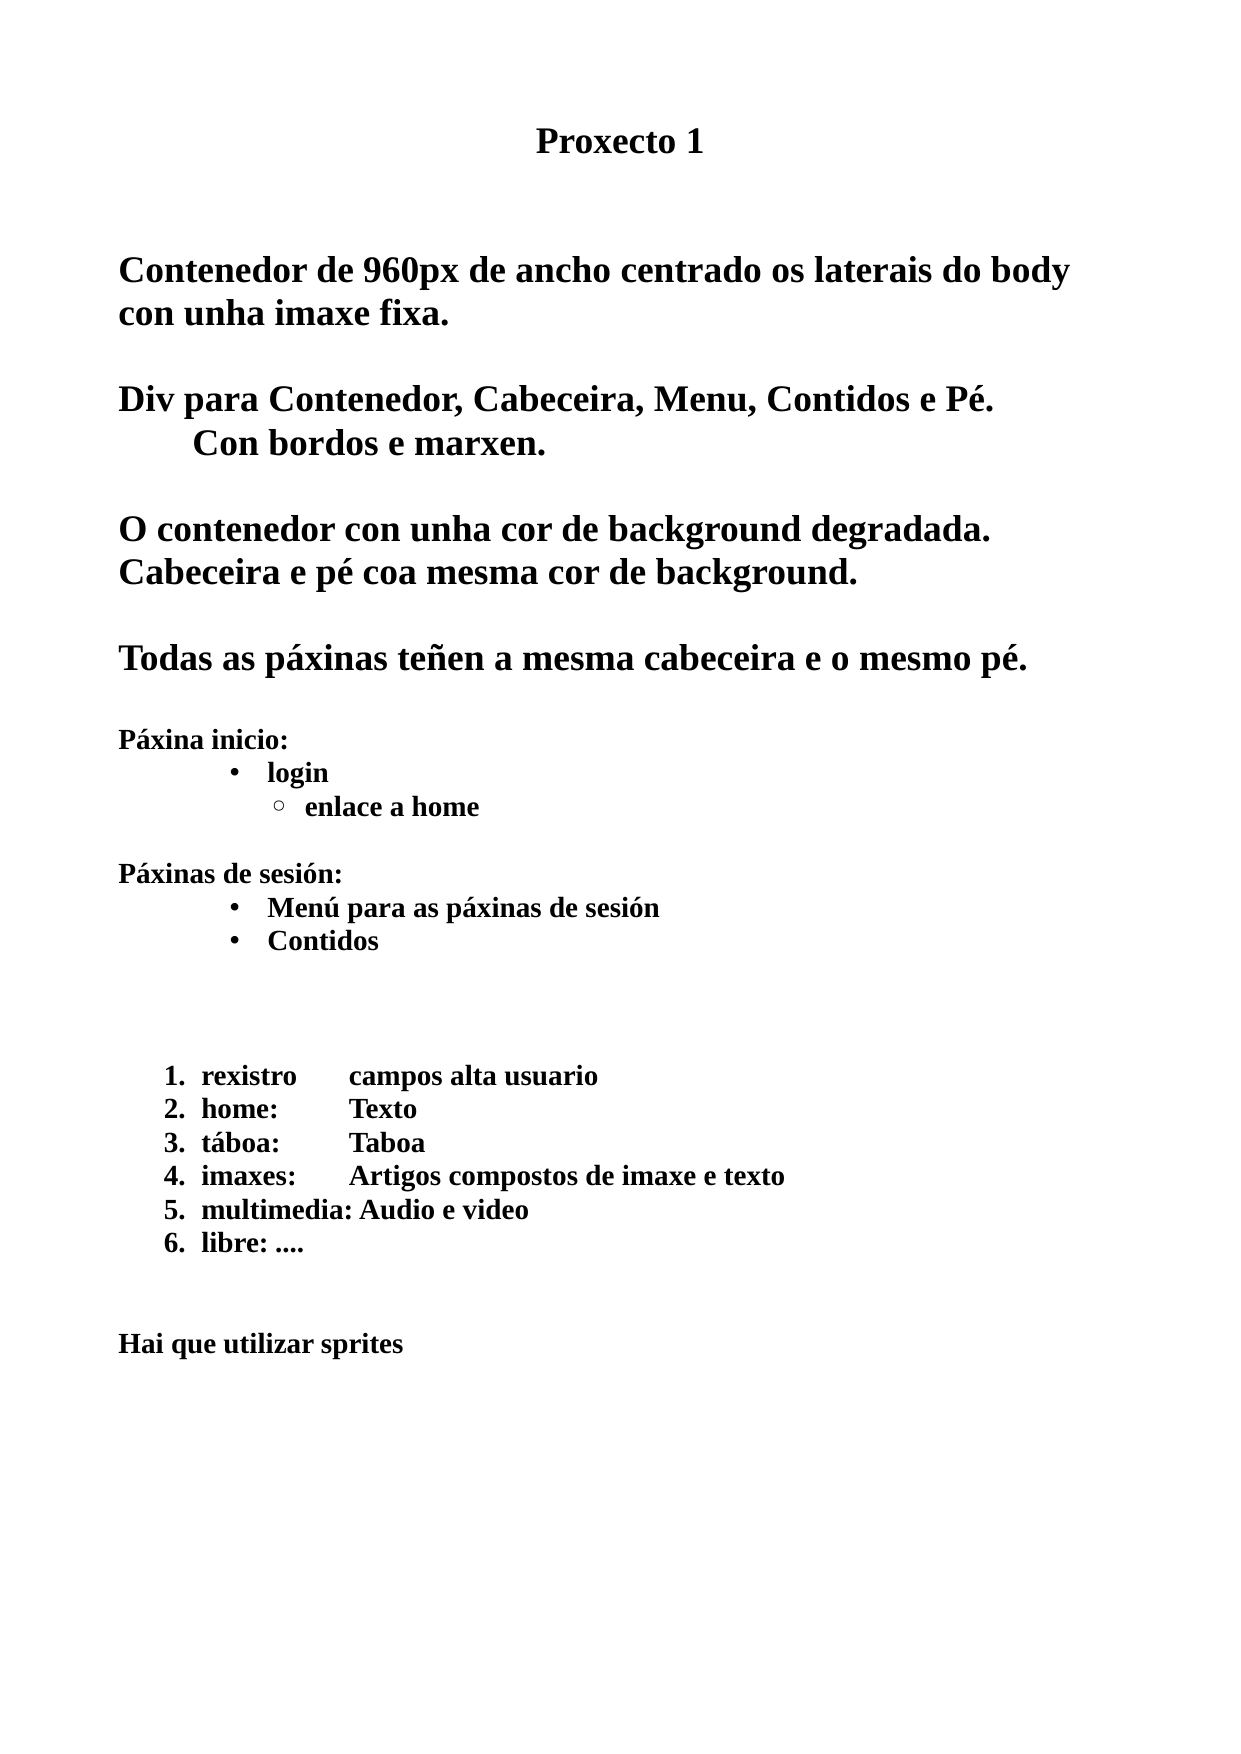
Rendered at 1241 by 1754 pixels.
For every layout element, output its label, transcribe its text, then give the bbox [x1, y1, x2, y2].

list rexistro campos alta usuario [163, 1058, 1122, 1091]
text Cabeceira e pé coa mesma cor de background. [118, 549, 1122, 592]
text Proxecto 1 [118, 118, 1122, 161]
list imaxes: Artigos compostos de imaxe e texto [163, 1158, 1122, 1192]
text O contenedor con unha cor de background degradada. [118, 506, 1122, 549]
list Páxinas de sesión: [81, 856, 1122, 890]
list multimedia: Audio e video [163, 1192, 1122, 1225]
list enlace a home [267, 789, 1122, 823]
list táboa: Taboa [163, 1125, 1122, 1158]
list home: Texto [163, 1091, 1122, 1125]
text Div para Contenedor, Cabeceira, Menu, Contidos e Pé. [118, 377, 1122, 420]
text Con bordos e marxen. [118, 420, 1122, 463]
list Contidos [229, 923, 1122, 957]
text Hai que utilizar sprites [118, 1326, 1122, 1359]
list libre: .... [163, 1225, 1122, 1259]
list Menú para as páxinas de sesión [229, 890, 1122, 923]
text Contenedor de 960px de ancho centrado os laterais do body con unha imaxe fixa. [118, 247, 1122, 334]
text Páxina inicio: [118, 722, 1122, 755]
list login [229, 755, 1122, 789]
text Todas as páxinas teñen a mesma cabeceira e o mesmo pé. [118, 636, 1122, 679]
